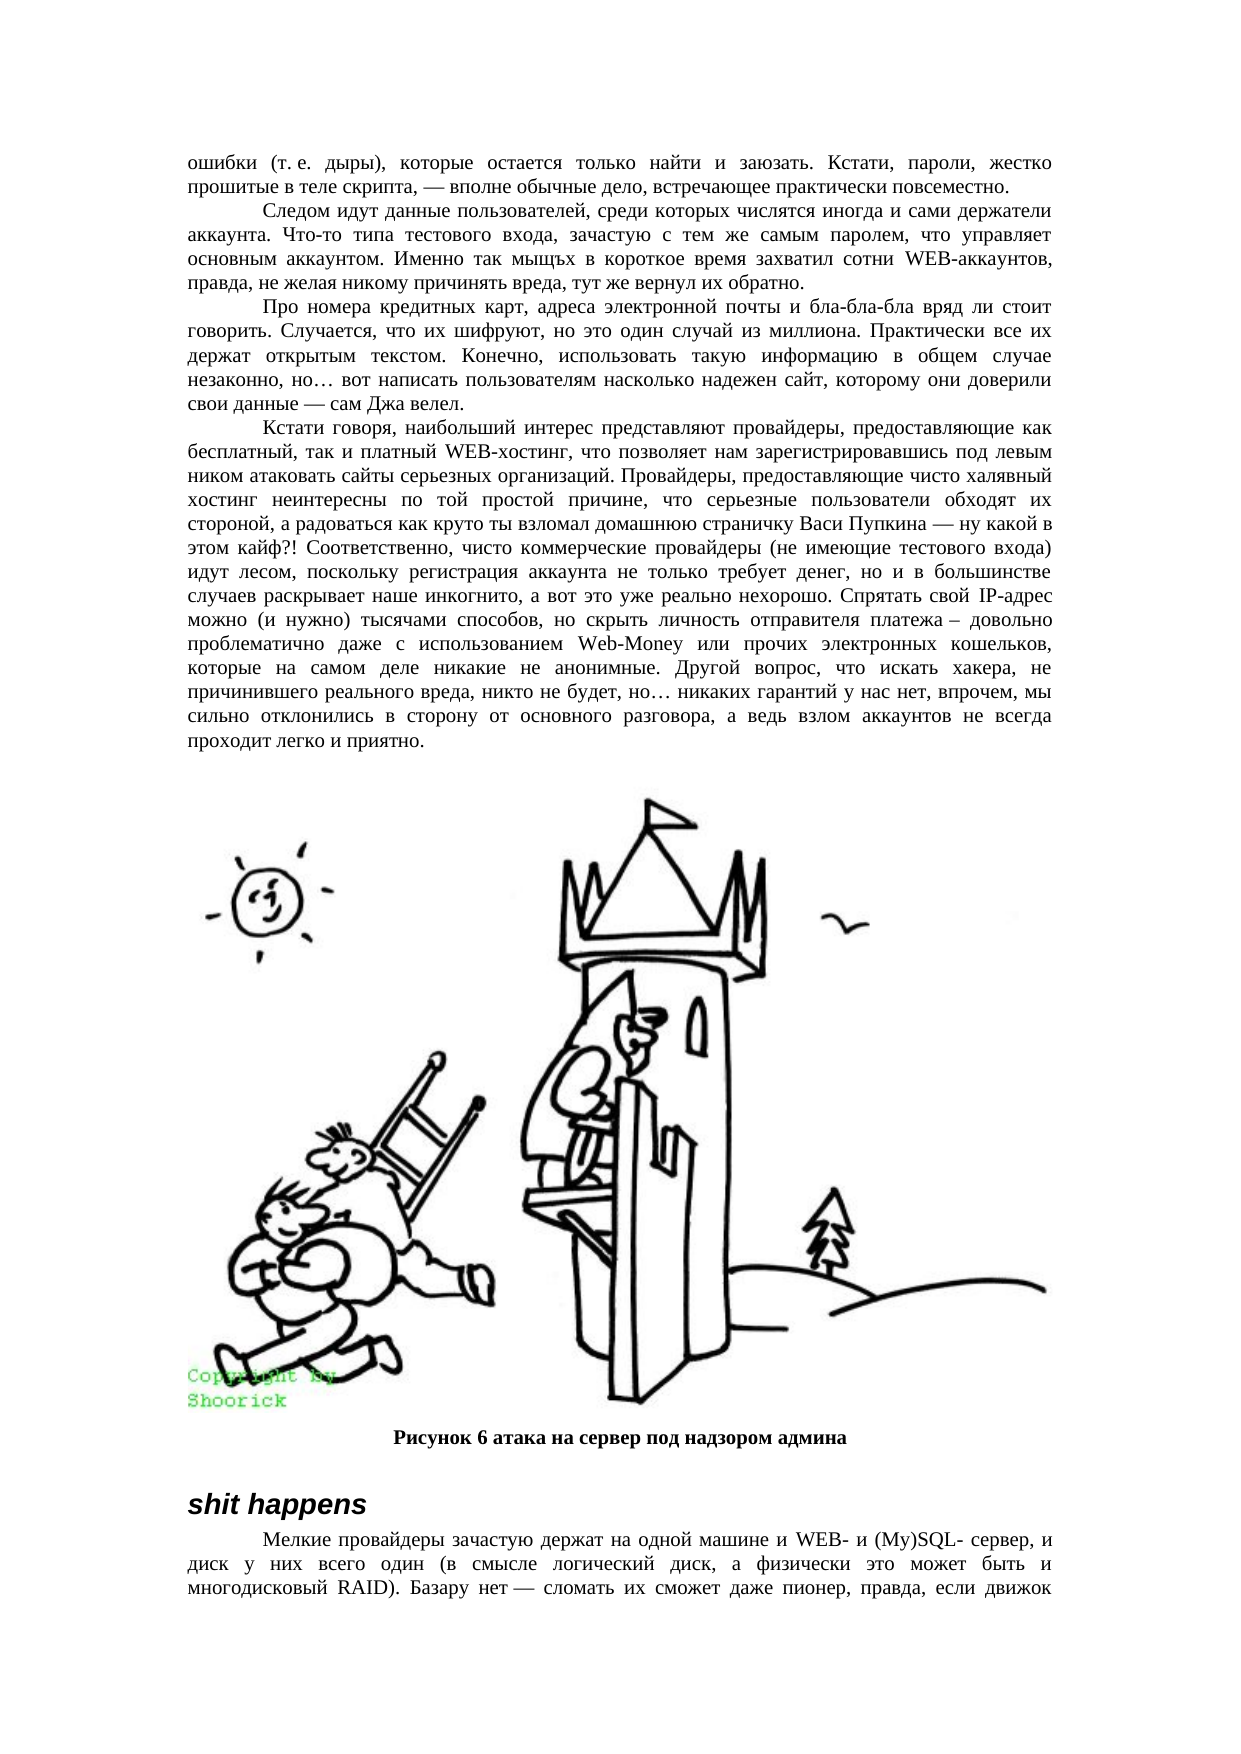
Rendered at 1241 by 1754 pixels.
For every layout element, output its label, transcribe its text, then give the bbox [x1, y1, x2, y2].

picture [187, 775, 1053, 1413]
subtitle shit happens [187, 1487, 1053, 1520]
text Про номера кредитных карт, адреса электронной почты и бла-бла-бла вряд ли стоит говорить. Случается, что их шифруют, но это один случай из миллиона. Практически все их держат открытым текстом. Конечно, использовать такую информацию в общем случае незаконно, но… вот написать пользователям насколько надежен сайт, которому они доверили свои данные — сам Джа велел. [187, 294, 1053, 415]
text Кстати говоря, наибольший интерес представляют провайдеры, предоставляющие как бесплатный, так и платный WEB-хостинг, что позволяет нам зарегистрировавшись под левым ником атаковать сайты серьезных организаций. Провайдеры, предоставляющие чисто халявный хостинг неинтересны по той простой причине, что серьезные пользователи обходят их стороной, а радоваться как круто ты взломал домашнюю страничку Васи Пупкина — ну какой в этом кайф?! Соответственно, чисто коммерческие провайдеры (не имеющие тестового входа) идут лесом, поскольку регистрация аккаунта не только требует денег, но и в большинстве случаев раскрывает наше инкогнито, а вот это уже реально нехорошо. Спрятать свой IP-адрес можно (и нужно) тысячами способов, но скрыть личность отправителя платежа – довольно проблематично даже с использованием Web-Money или прочих электронных кошельков, которые на самом деле никакие не анонимные. Другой вопрос, что искать хакера, не причинившего реального вреда, никто не будет, но… никаких гарантий у нас нет, впрочем, мы сильно отклонились в сторону от основного разговора, а ведь взлом аккаунтов не всегда проходит легко и приятно. [187, 415, 1053, 752]
text Рисунок 6 атака на сервер под надзором админа [187, 1425, 1053, 1449]
text Мелкие провайдеры зачастую держат на одной машине и WEB- и (My)SQL- сервер, и диск у них всего один (в смысле логический диск, а физически это может быть и многодисковый RAID). Базару нет — сломать их сможет даже пионер, правда, если движок [187, 1526, 1053, 1599]
text Следом идут данные пользователей, среди которых числятся иногда и сами держатели аккаунта. Что-то типа тестового входа, зачастую с тем же самым паролем, что управляет основным аккаунтом. Именно так мыщъх в короткое время захватил сотни WEB-аккаунтов, правда, не желая никому причинять вреда, тут же вернул их обратно. [187, 198, 1053, 294]
text ошибки (т. е. дыры), которые остается только найти и заюзать. Кстати, пароли, жестко прошитые в теле скрипта, — вполне обычные дело, встречающее практически повсеместно. [187, 150, 1053, 198]
